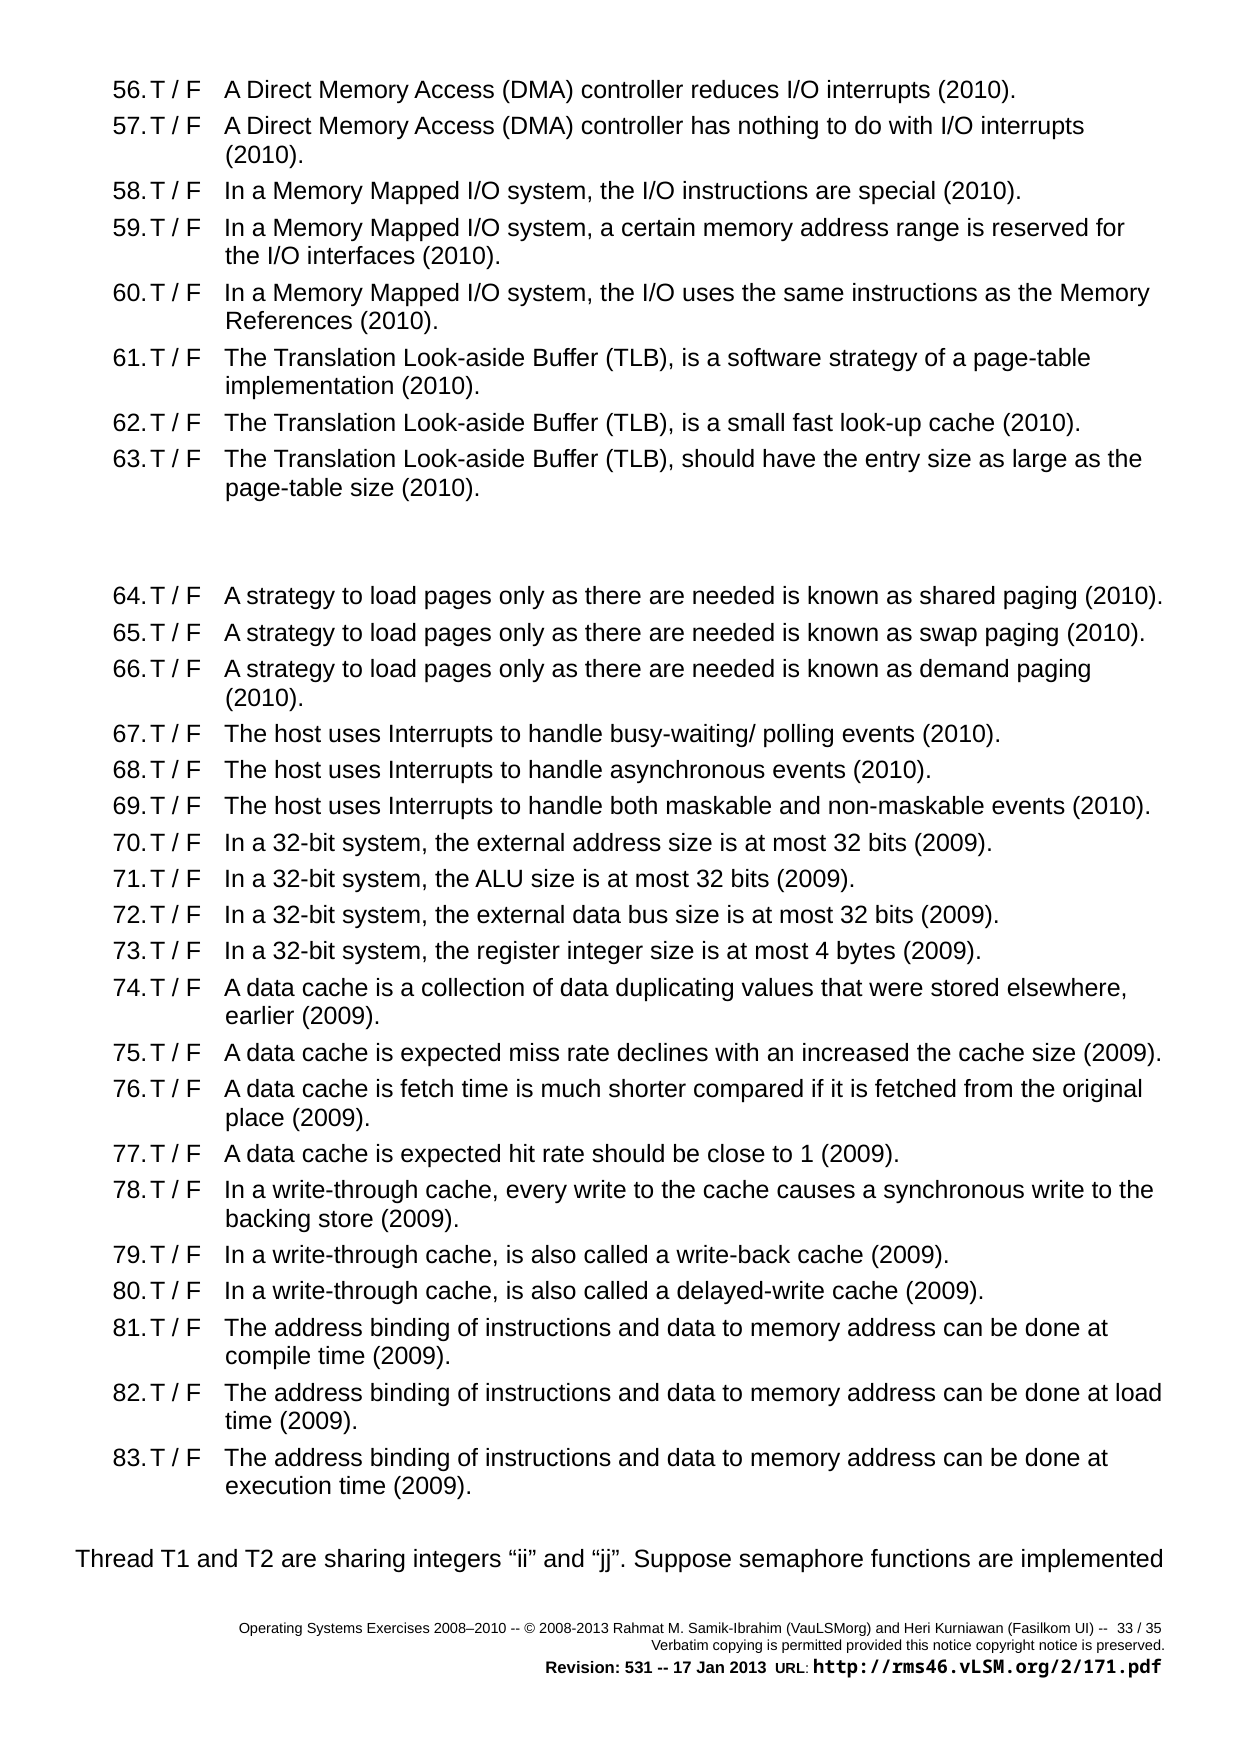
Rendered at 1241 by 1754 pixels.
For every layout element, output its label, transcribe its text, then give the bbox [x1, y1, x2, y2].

list T / F In a Memory Mapped I/O system, a certain memory address range is reserved for the I/O interfaces (2010). [112, 212, 1166, 270]
list T / F A data cache is expected hit rate should be close to 1 (2009). [112, 1139, 1166, 1167]
list T / F The Translation Look-aside Buffer (TLB), is a small fast look-up cache (2010). [112, 407, 1166, 436]
list T / F The address binding of instructions and data to memory address can be done at load time (2009). [112, 1377, 1166, 1435]
list T / F In a Memory Mapped I/O system, the I/O instructions are special (2010). [112, 176, 1166, 205]
list T / F The address binding of instructions and data to memory address can be done at compile time (2009). [112, 1312, 1166, 1370]
list T / F A strategy to load pages only as there are needed is known as shared paging (2010). [112, 581, 1166, 610]
list T / F In a 32-bit system, the external address size is at most 32 bits (2009). [112, 827, 1166, 856]
list T / F In a write-through cache, is also called a write-back cache (2009). [112, 1240, 1166, 1269]
list T / F The address binding of instructions and data to memory address can be done at execution time (2009). [112, 1442, 1166, 1500]
list T / F A Direct Memory Access (DMA) controller has nothing to do with I/O interrupts (2010). [112, 111, 1166, 169]
list T / F The host uses Interrupts to handle asynchronous events (2010). [112, 755, 1166, 784]
list T / F In a write-through cache, is also called a delayed-write cache (2009). [112, 1276, 1166, 1305]
list T / F A data cache is fetch time is much shorter compared if it is fetched from the original place (2009). [112, 1074, 1166, 1131]
list T / F In a 32-bit system, the register integer size is at most 4 bytes (2009). [112, 936, 1166, 965]
list T / F The Translation Look-aside Buffer (TLB), is a software strategy of a page-table implementation (2010). [112, 342, 1166, 400]
list T / F A strategy to load pages only as there are needed is known as swap paging (2010). [112, 617, 1166, 646]
text Thread T1 and T2 are sharing integers “ii” and “jj”. Suppose semaphore functions are implemented [75, 1544, 1166, 1572]
list T / F In a 32-bit system, the external data bus size is at most 32 bits (2009). [112, 900, 1166, 929]
list T / F In a 32-bit system, the ALU size is at most 32 bits (2009). [112, 864, 1166, 892]
list T / F A data cache is expected miss rate declines with an increased the cache size (2009). [112, 1037, 1166, 1066]
list T / F The host uses Interrupts to handle both maskable and non-maskable events (2010). [112, 791, 1166, 820]
list T / F The host uses Interrupts to handle busy-waiting/ polling events (2010). [112, 719, 1166, 747]
list T / F In a write-through cache, every write to the cache causes a synchronous write to the backing store (2009). [112, 1175, 1166, 1232]
list T / F A data cache is a collection of data duplicating values that were stored elsewhere, earlier (2009). [112, 972, 1166, 1030]
list T / F In a Memory Mapped I/O system, the I/O uses the same instructions as the Memory References (2010). [112, 277, 1166, 335]
list T / F A strategy to load pages only as there are needed is known as demand paging (2010). [112, 654, 1166, 711]
list T / F The Translation Look-aside Buffer (TLB), should have the entry size as large as the page-table size (2010). [112, 444, 1166, 501]
list T / F A Direct Memory Access (DMA) controller reduces I/O interrupts (2010). [112, 75, 1166, 104]
